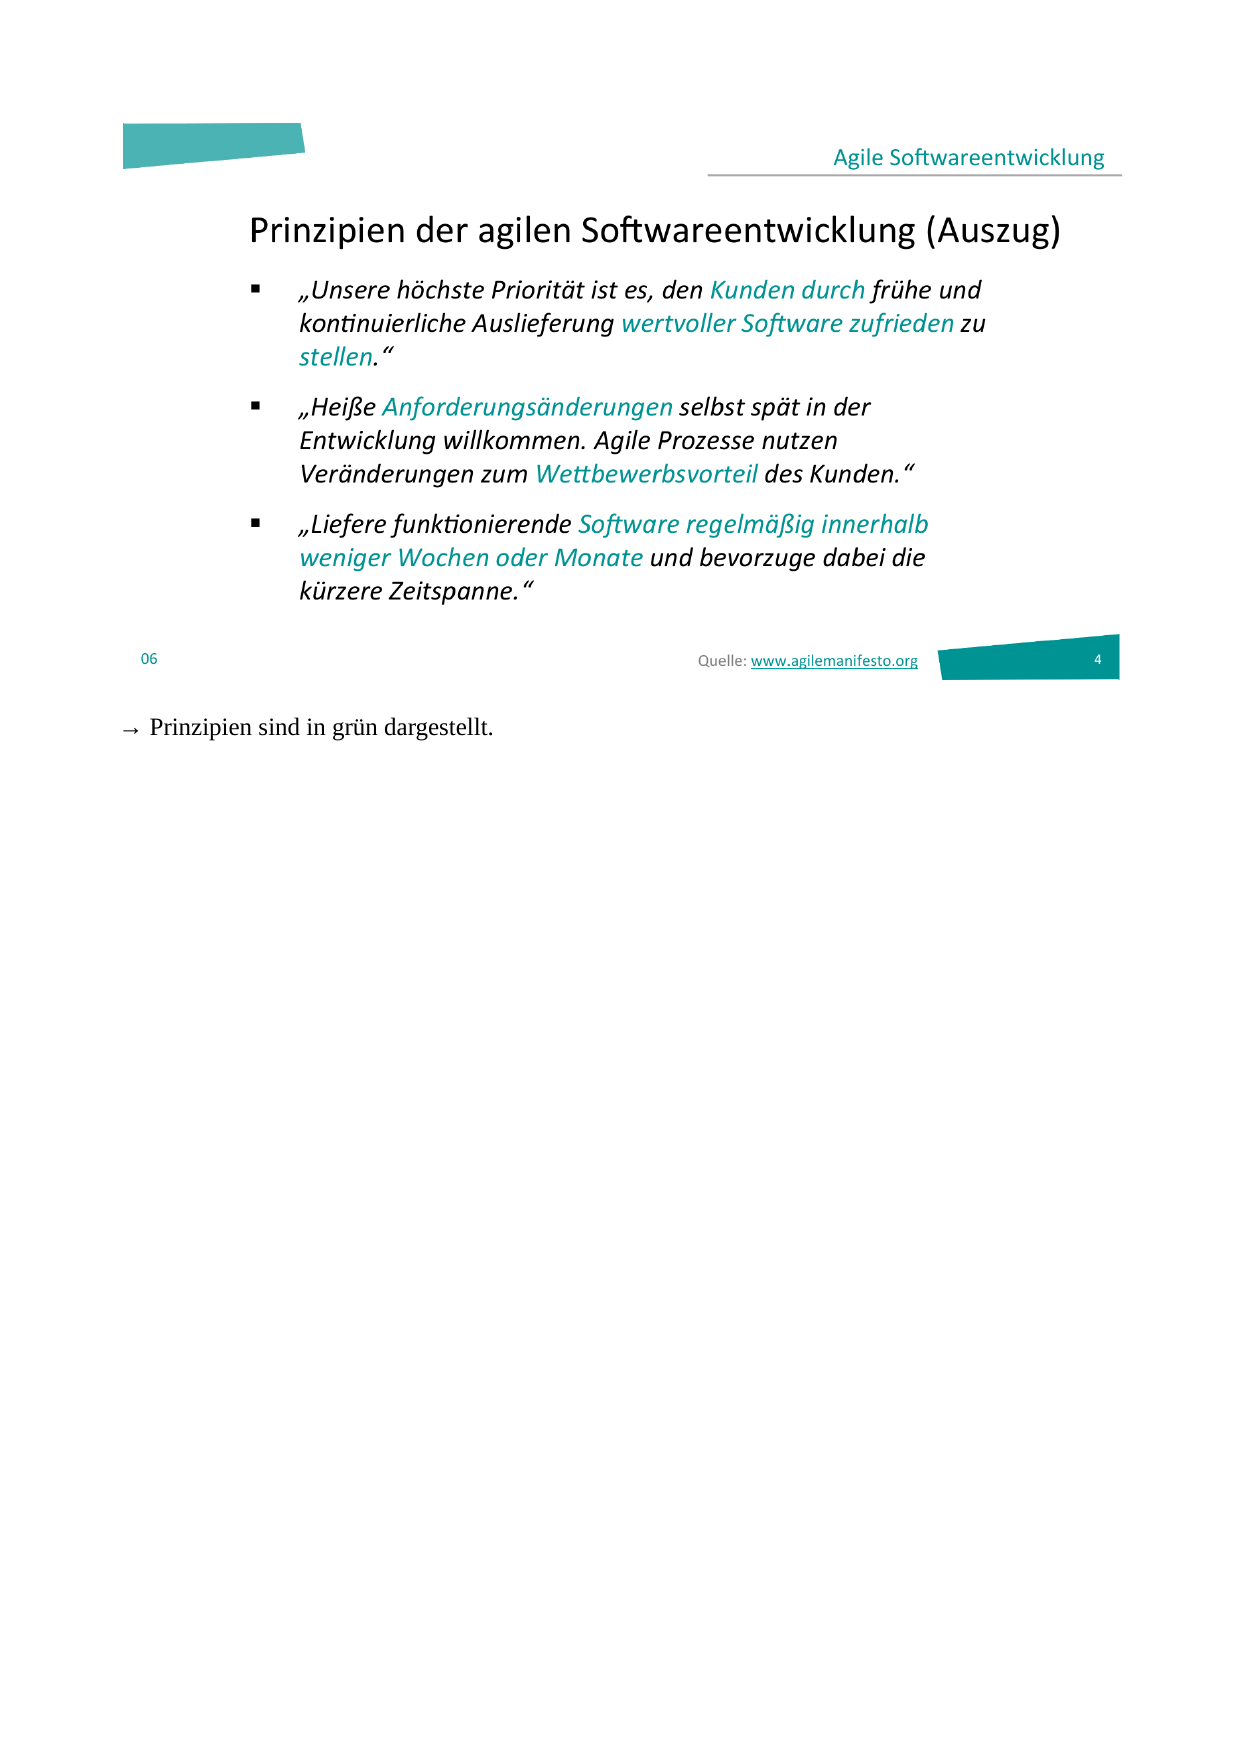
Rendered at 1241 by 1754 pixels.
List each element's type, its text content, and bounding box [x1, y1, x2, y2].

text → Prinzipien sind in grün dargestellt. [118, 683, 1122, 741]
picture [118, 118, 1123, 683]
